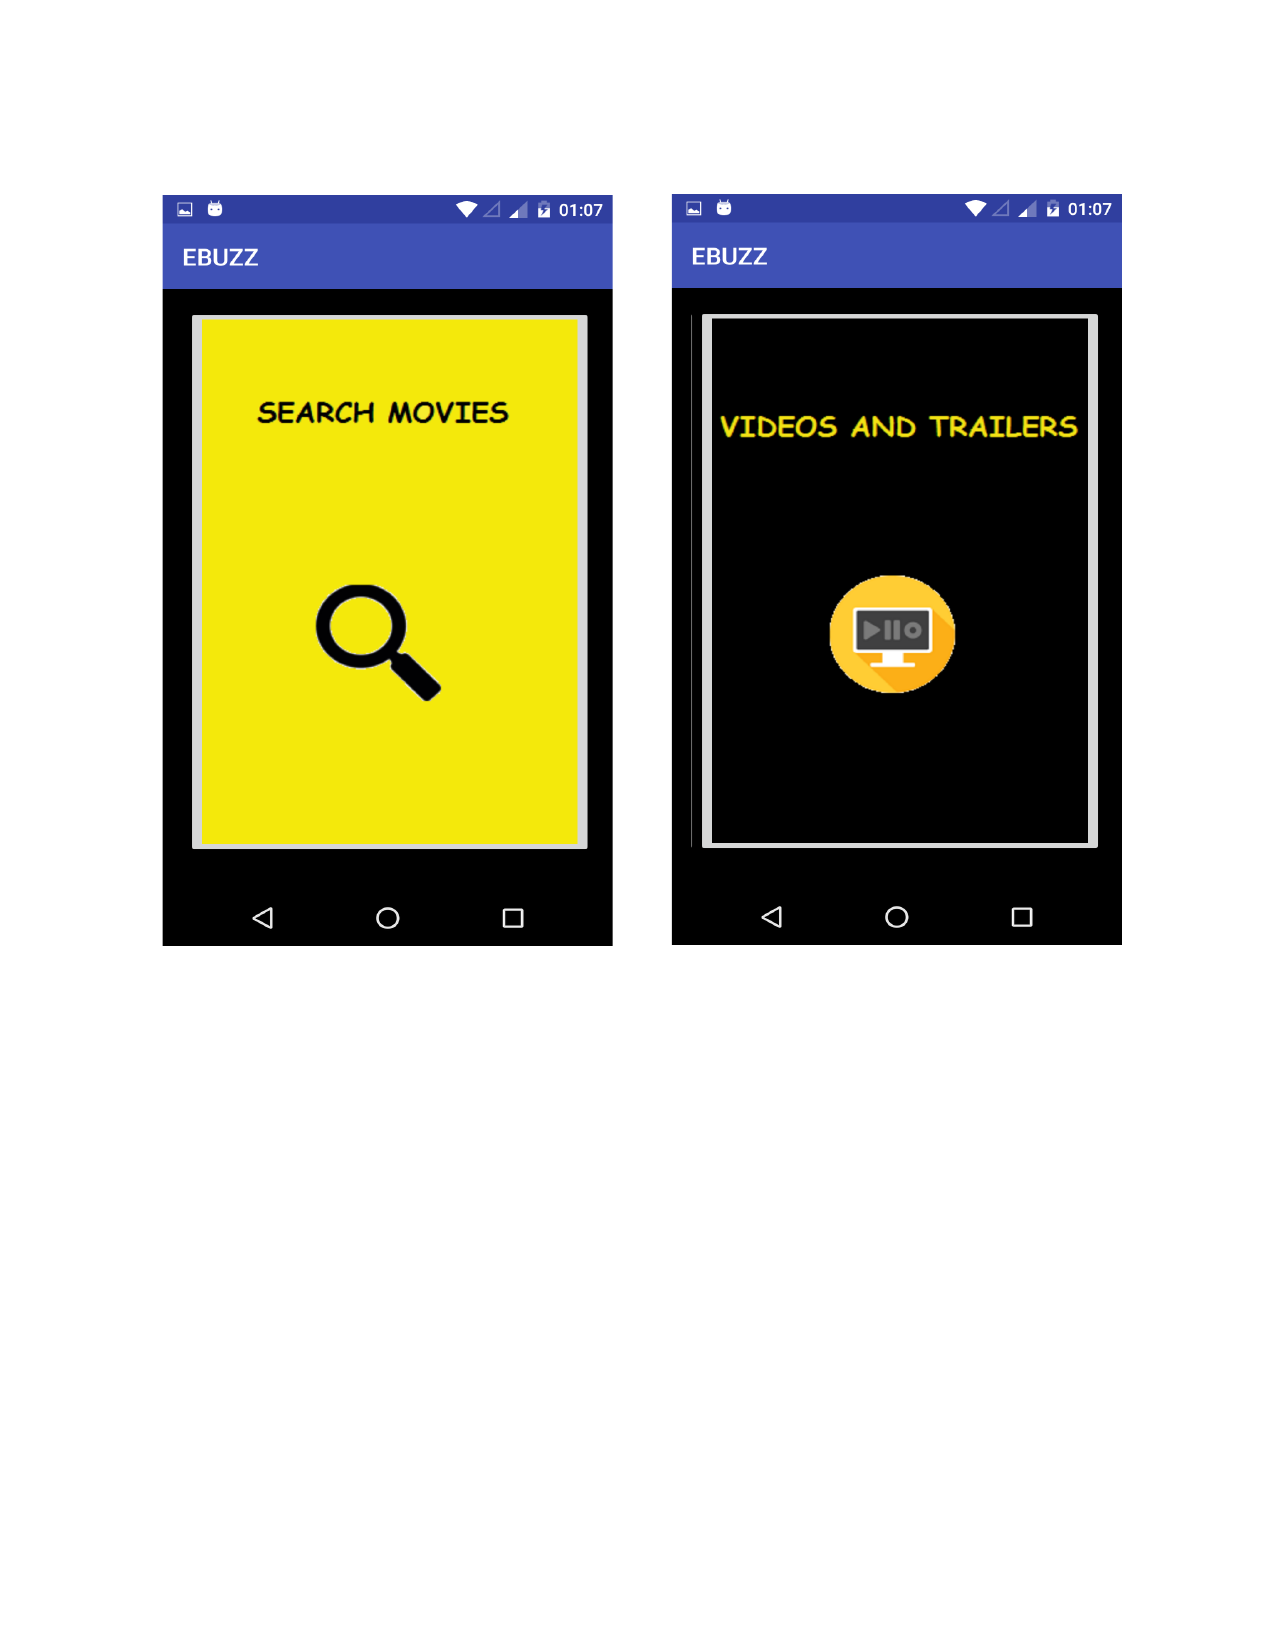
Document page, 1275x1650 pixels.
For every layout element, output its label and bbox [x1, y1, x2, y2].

picture [162, 195, 613, 946]
picture [671, 194, 1122, 945]
